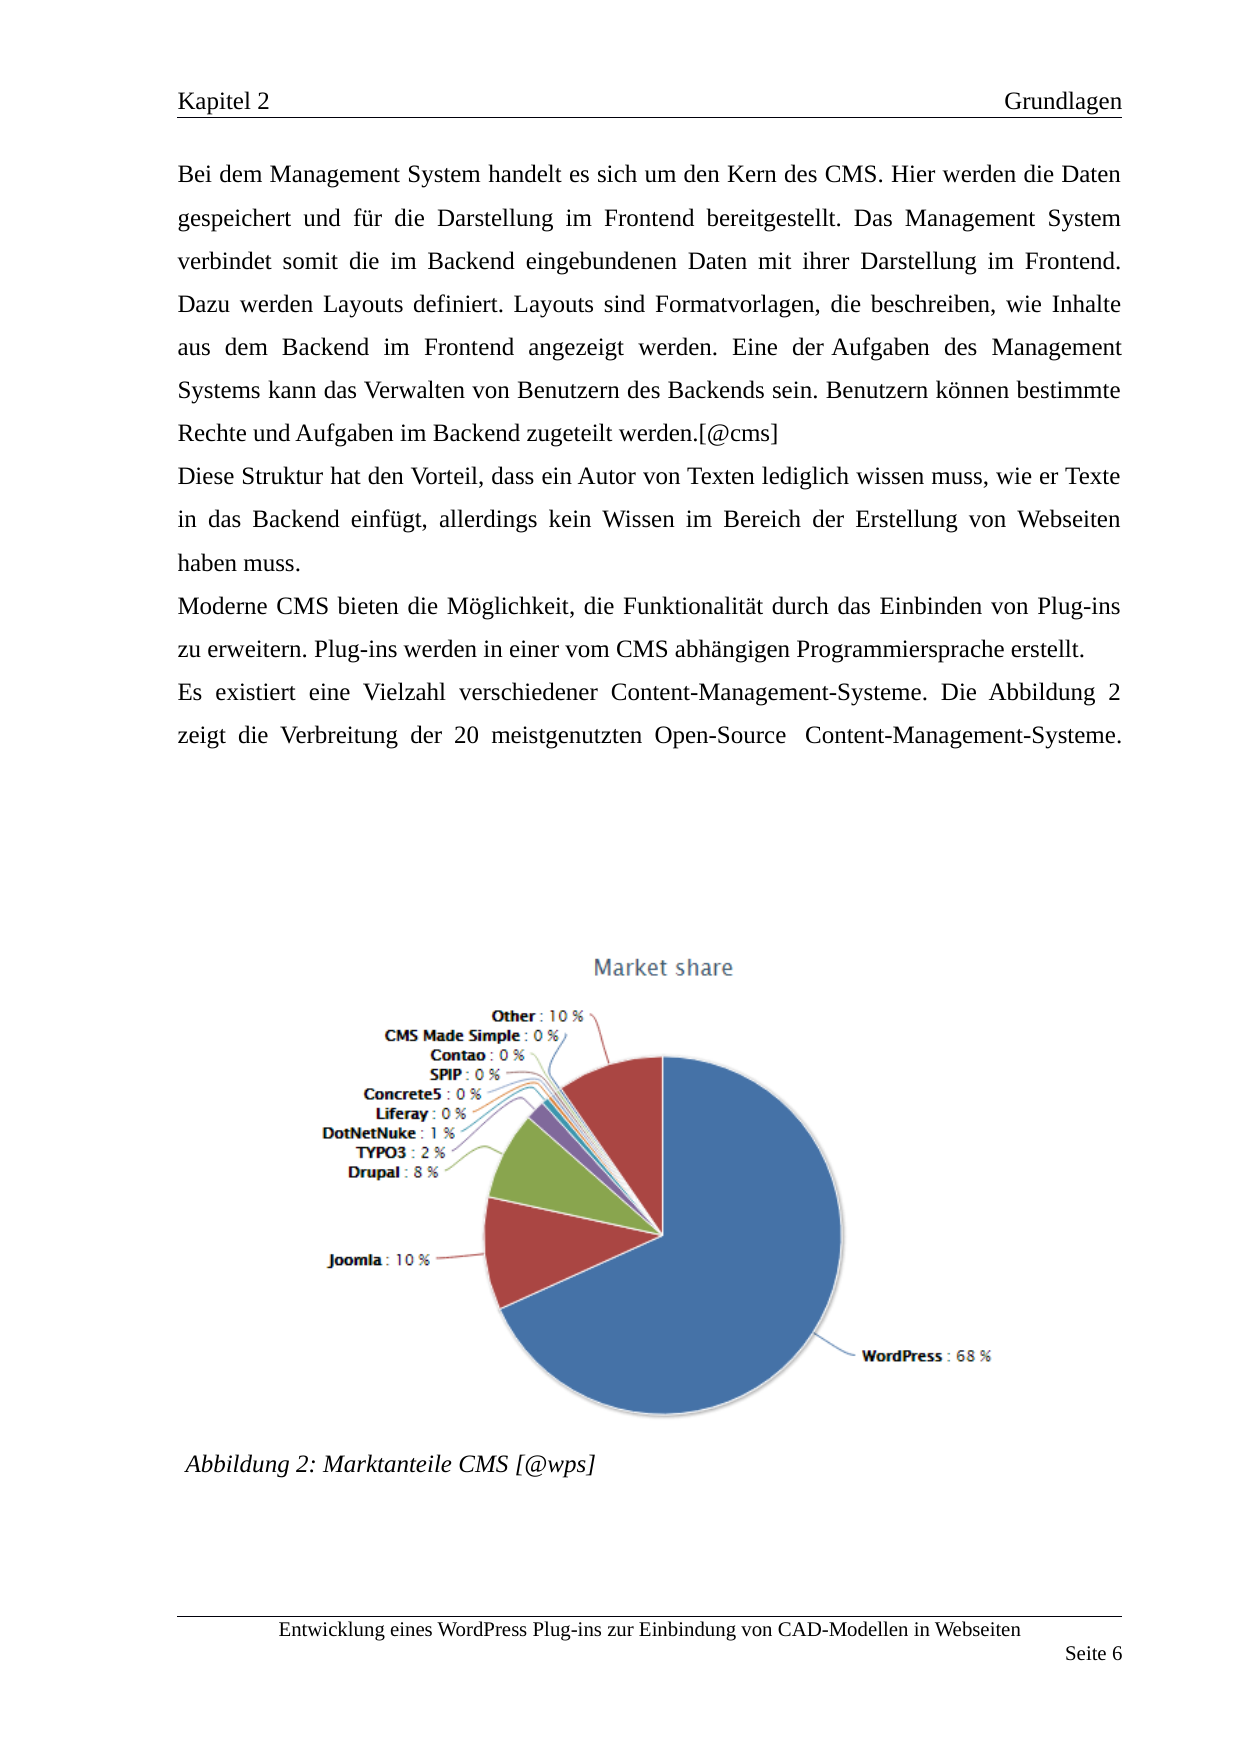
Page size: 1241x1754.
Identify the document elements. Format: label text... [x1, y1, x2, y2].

text Moderne CMS bieten die Möglichkeit, die Funktionalität durch das Einbinden von Plug-ins zu erweitern. Plug-ins werden in einer vom CMS abhängigen Programmiersprache erstellt. [177, 591, 1122, 663]
picture [185, 927, 1131, 1441]
text Diese Struktur hat den Vorteil, dass ein Autor von Texten lediglich wissen muss, wie er Texte in das Backend einfügt, allerdings kein Wissen im Bereich der Erstellung von Webseiten haben muss. [177, 461, 1122, 576]
text Abbildung 2: Marktanteile CMS [@wps] [185, 1441, 1130, 1478]
text Bei dem Management System handelt es sich um den Kern des CMS. Hier werden die Daten gespeichert und für die Darstellung im Frontend bereitgestellt. Das Management System verbindet somit die im Backend eingebundenen Daten mit ihrer Darstellung im Frontend. Dazu werden Layouts definiert. Layouts sind Formatvorlagen, die beschreiben, wie Inhalte aus dem Backend im Frontend angezeigt werden. Eine der Aufgaben des Management Systems kann das Verwalten von Benutzern des Backends sein. Benutzern können bestimmte Rechte und Aufgaben im Backend zugeteilt werden.[@cms] [177, 159, 1122, 447]
text [185, 915, 1130, 927]
text Es existiert eine Vielzahl verschiedener Content-Management-Systeme. Die Abbildung 2 zeigt die Verbreitung der 20 meistgenutzten Open-Source Content-Management-Systeme. [177, 677, 1122, 835]
